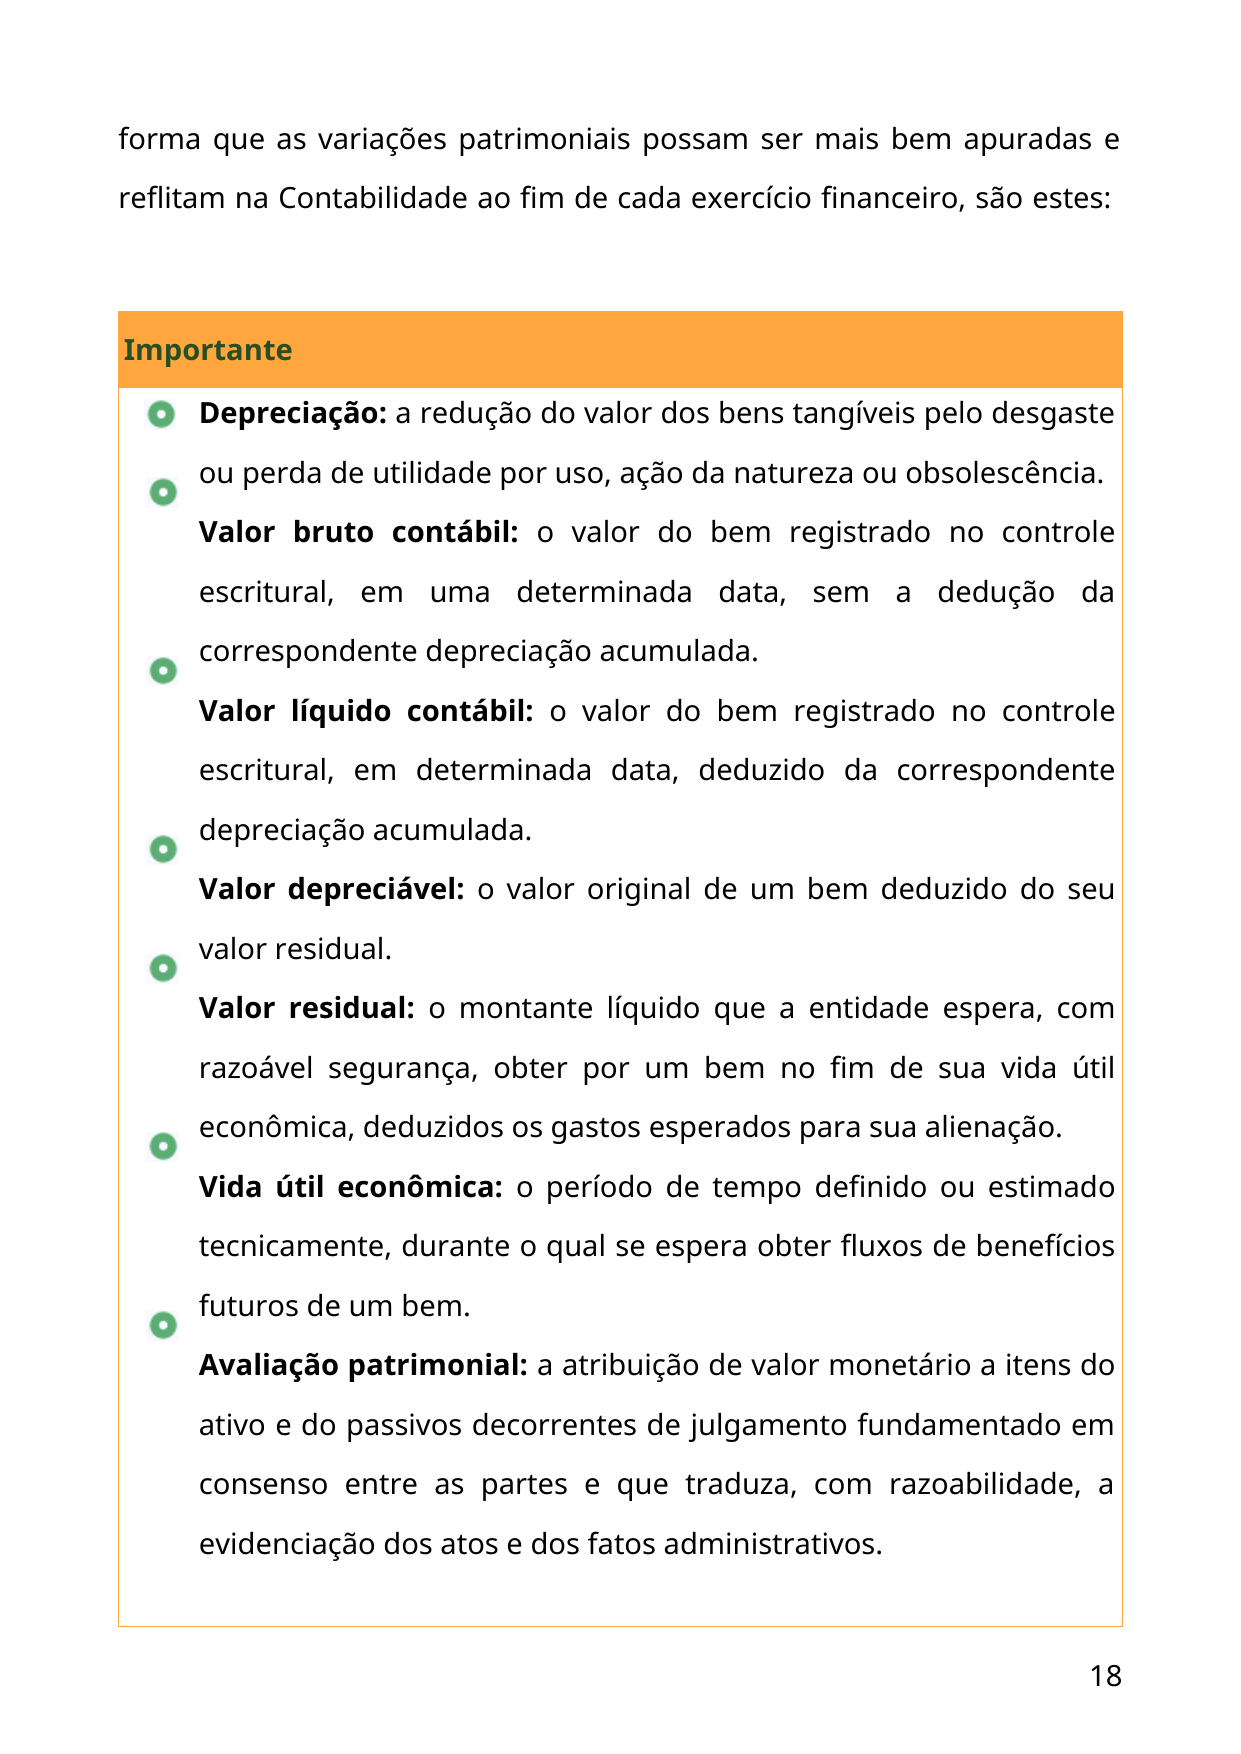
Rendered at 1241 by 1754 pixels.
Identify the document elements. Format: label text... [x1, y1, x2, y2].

table_header Importante [119, 313, 1122, 387]
picture [145, 656, 179, 686]
picture [145, 477, 179, 508]
text forma que as variações patrimoniais possam ser mais bem apuradas e reflitam na Contabilidade ao fim de cada exercício financeiro, são estes: [118, 118, 1122, 277]
picture [145, 1132, 179, 1162]
picture [145, 1310, 179, 1341]
picture [145, 834, 179, 865]
table_cell Depreciação: a redução do valor dos bens tangíveis pelo desgaste ou perda de utilidade por uso, ação da natureza ou obsolescência. Valor bruto contábil: o valor do bem registrado no controle escritural, em uma determinada data, sem a dedução da correspondente depreciação acumulada. Valor líquido contábil: o valor do bem registrado no controle escritural, em determinada data, deduzido da correspondente depreciação acumulada. Valor depreciável: o valor original de um bem deduzido do seu valor residual. Valor residual: o montante líquido que a entidade espera, com razoável segurança, obter por um bem no fim de sua vida útil econômica, deduzidos os gastos esperados para sua alienação. Vida útil econômica: o período de tempo definido ou estimado tecnicamente, durante o qual se espera obter fluxos de benefícios futuros de um bem. Avaliação patrimonial: a atribuição de valor monetário a itens do ativo e do passivos decorrentes de julgamento fundamentado em consenso entre as partes e que traduza, com razoabilidade, a evidenciação dos atos e dos fatos administrativos. [119, 388, 1122, 1626]
picture [143, 399, 177, 430]
picture [145, 953, 179, 984]
